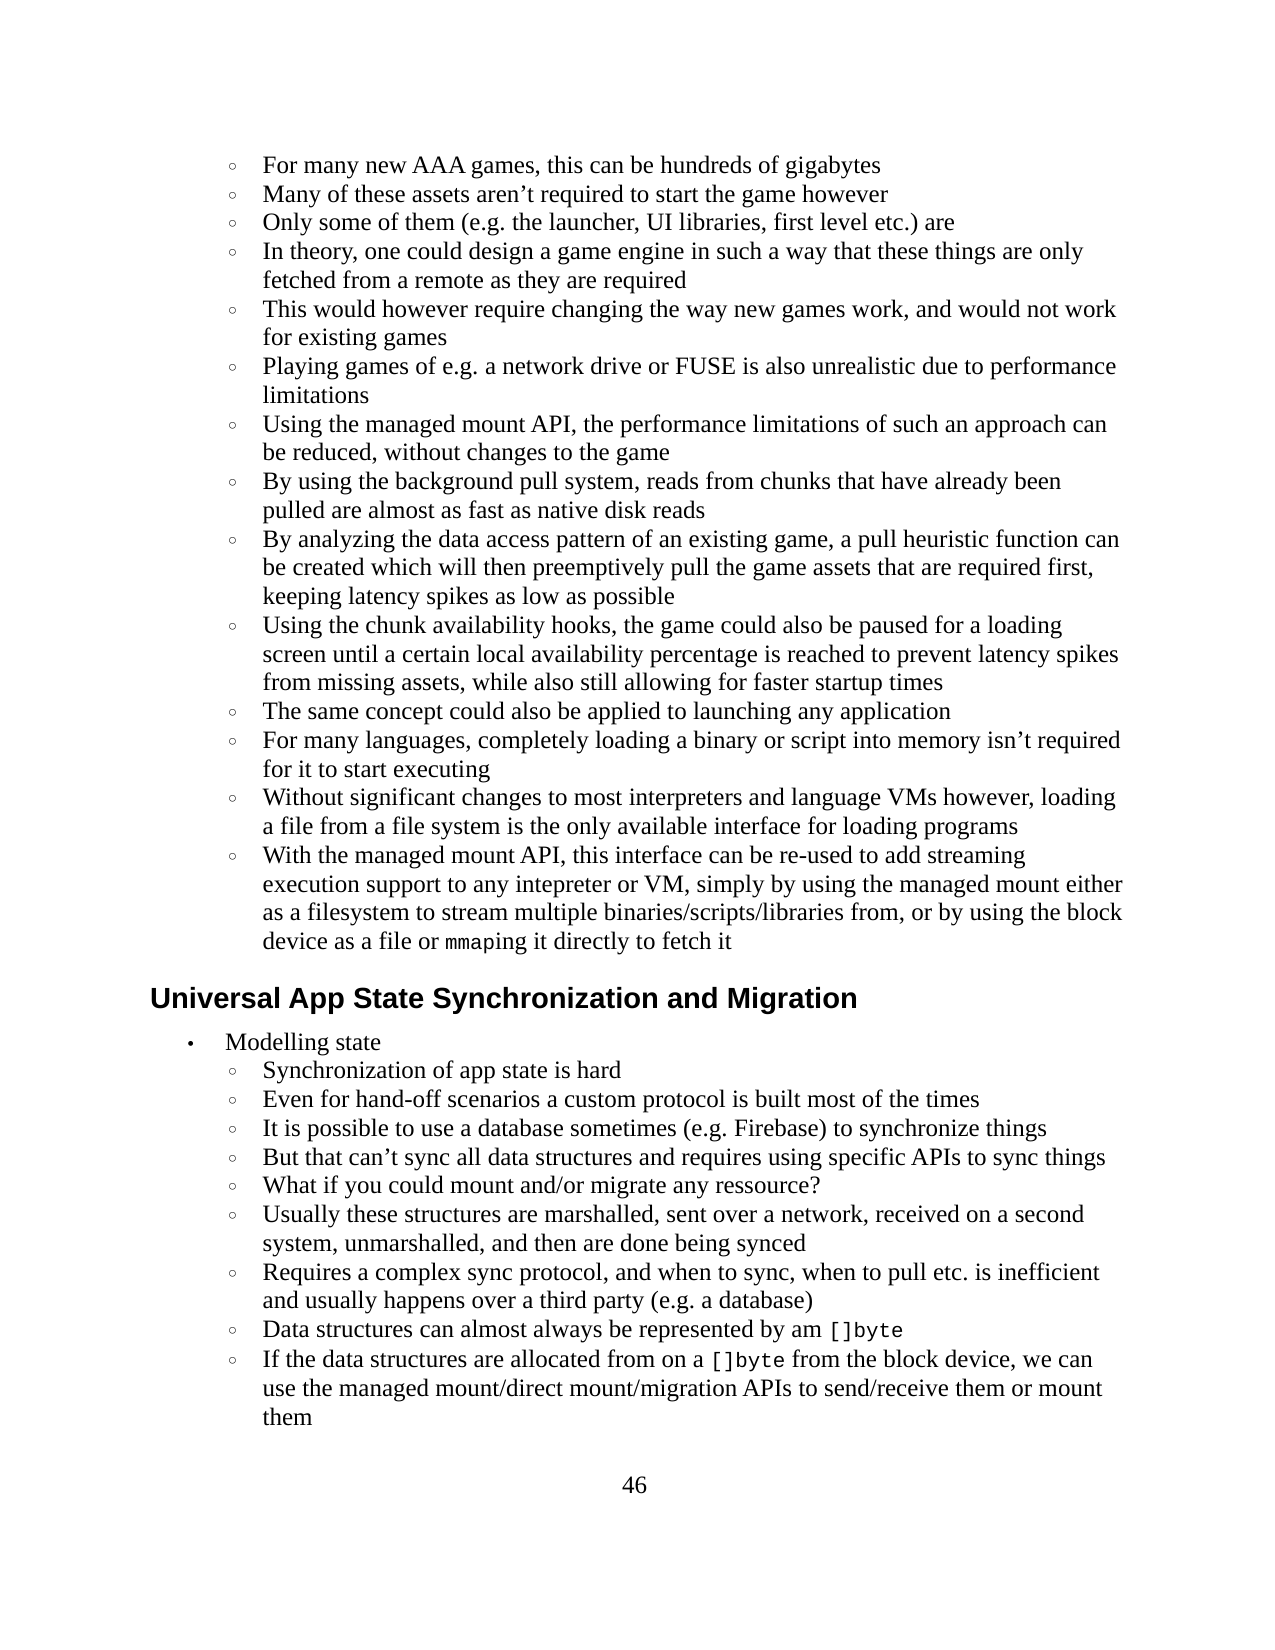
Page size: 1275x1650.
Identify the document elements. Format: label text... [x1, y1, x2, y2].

list This would however require changing the way new games work, and would not work for existing games [225, 294, 1125, 351]
list For many languages, completely loading a binary or script into memory isn’t required for it to start executing [225, 725, 1125, 782]
list Using the chunk availability hooks, the game could also be paused for a loading screen until a certain local availability percentage is reached to prevent latency spikes from missing assets, while also still allowing for faster startup times [225, 610, 1125, 696]
subtitle Universal App State Synchronization and Migration [150, 981, 1125, 1014]
list Data structures can almost always be represented by am []byte [225, 1314, 1125, 1344]
list Even for hand-off scenarios a custom protocol is built most of the times [225, 1084, 1125, 1113]
list Requires a complex sync protocol, and when to sync, when to pull etc. is inefficient and usually happens over a third party (e.g. a database) [225, 1257, 1125, 1314]
list Synchronization of app state is hard [225, 1056, 1125, 1084]
list The same concept could also be applied to launching any application [225, 696, 1125, 725]
list It is possible to use a database sometimes (e.g. Firebase) to synchronize things [225, 1113, 1125, 1142]
list In theory, one could design a game engine in such a way that these things are only fetched from a remote as they are required [225, 236, 1125, 294]
list If the data structures are allocated from on a []byte from the block device, we can use the managed mount/direct mount/migration APIs to send/receive them or mount them [225, 1344, 1125, 1431]
list Only some of them (e.g. the launcher, UI libraries, first level etc.) are [225, 207, 1125, 236]
list For many new AAA games, this can be hundreds of gigabytes [225, 150, 1125, 179]
list By analyzing the data access pattern of an existing game, a pull heuristic function can be created which will then preemptively pull the game assets that are required first, keeping latency spikes as low as possible [225, 524, 1125, 610]
list But that can’t sync all data structures and requires using specific APIs to sync things [225, 1142, 1125, 1171]
list With the managed mount API, this interface can be re-used to add streaming execution support to any intepreter or VM, simply by using the managed mount either as a filesystem to stream multiple binaries/scripts/libraries from, or by using the block device as a file or mmaping it directly to fetch it [225, 840, 1125, 956]
list Playing games of e.g. a network drive or FUSE is also unrealistic due to performance limitations [225, 351, 1125, 409]
list Without significant changes to most interpreters and language VMs however, loading a file from a file system is the only available interface for loading programs [225, 782, 1125, 840]
list Usually these structures are marshalled, sent over a network, received on a second system, unmarshalled, and then are done being synced [225, 1199, 1125, 1257]
list Using the managed mount API, the performance limitations of such an approach can be reduced, without changes to the game [225, 409, 1125, 466]
list Many of these assets aren’t required to start the game however [225, 179, 1125, 207]
list Modelling state [187, 1027, 1125, 1056]
list By using the background pull system, reads from chunks that have already been pulled are almost as fast as native disk reads [225, 466, 1125, 524]
list What if you could mount and/or migrate any ressource? [225, 1171, 1125, 1199]
